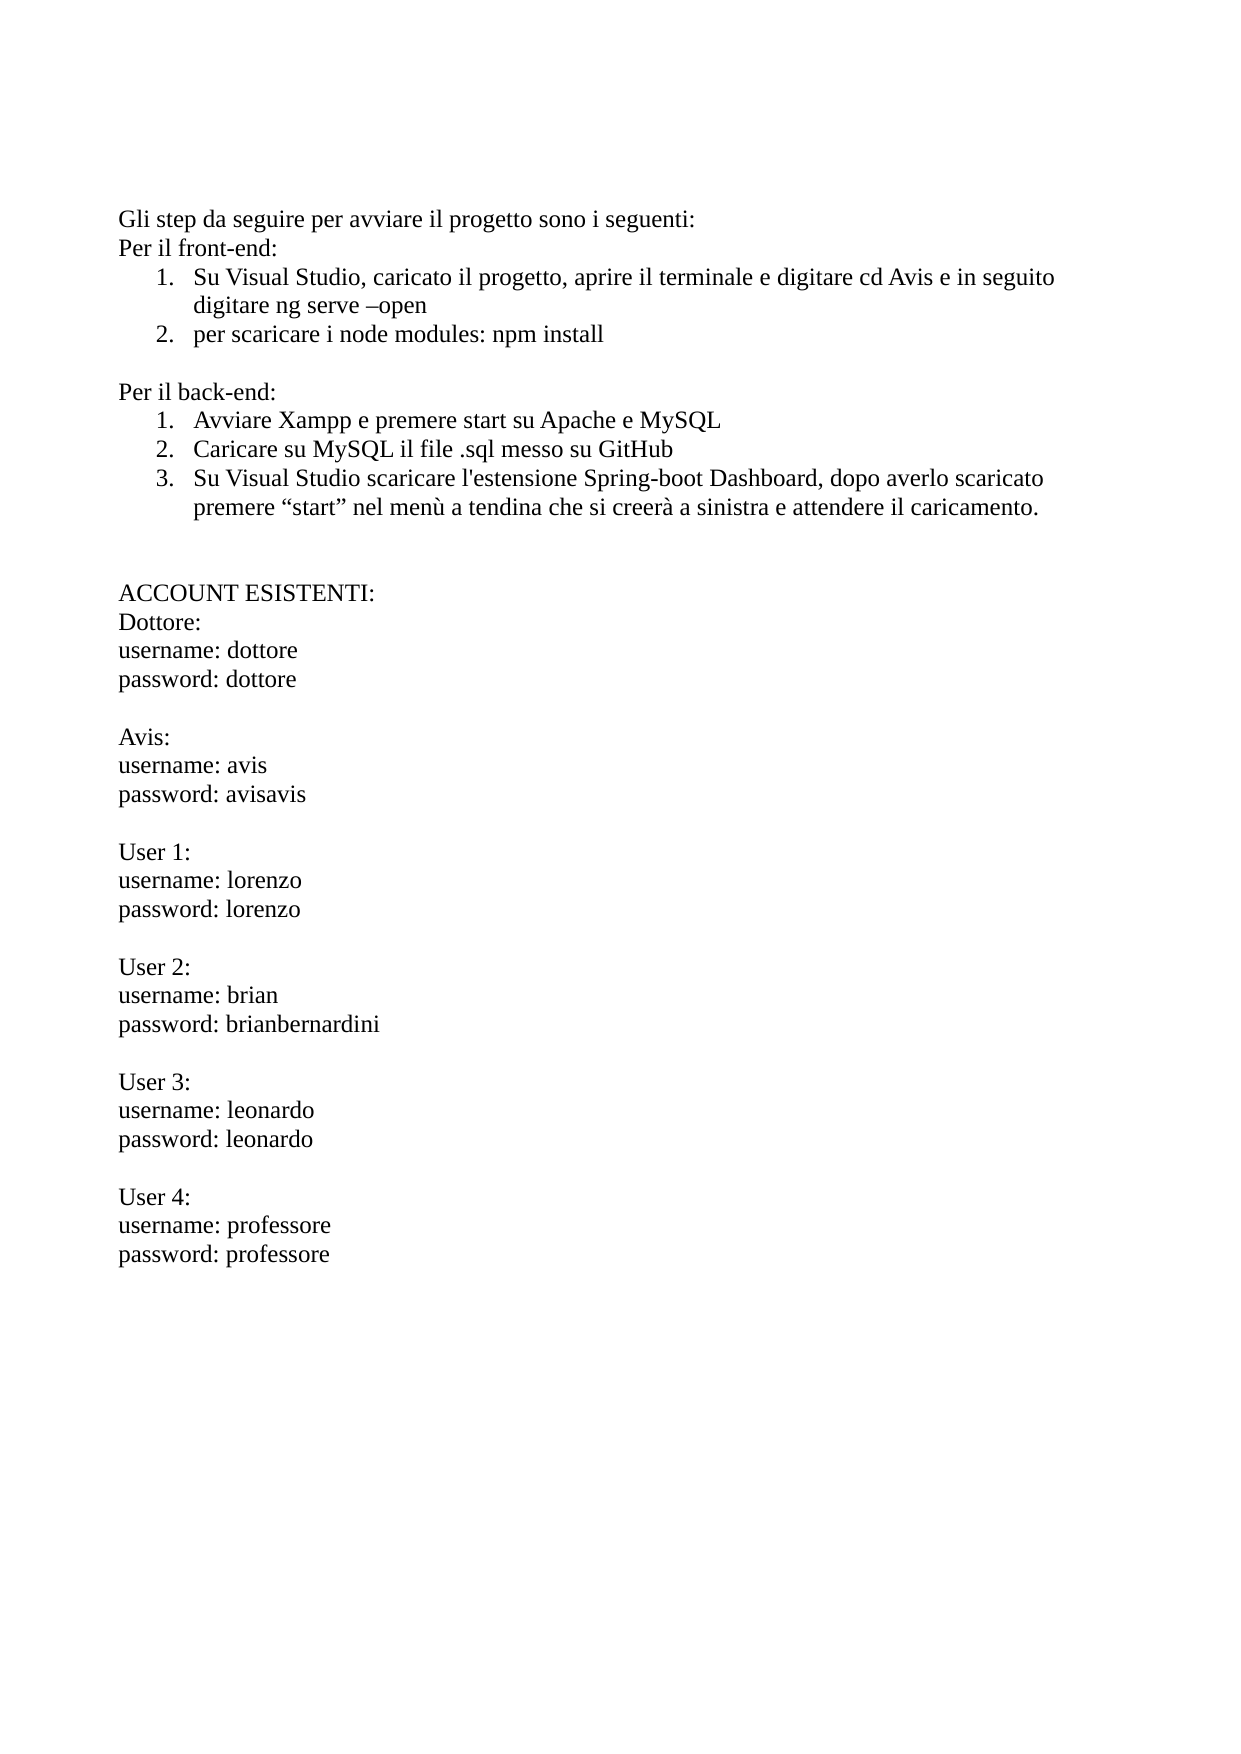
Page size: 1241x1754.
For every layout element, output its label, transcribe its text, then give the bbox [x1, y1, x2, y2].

text User 2: [118, 952, 1122, 981]
text Dottore: [118, 607, 1122, 636]
text password: lorenzo [118, 894, 1122, 923]
list Su Visual Studio scaricare l'estensione Spring-boot Dashboard, dopo averlo scaricato premere “start” nel menù a tendina che si creerà a sinistra e attendere il caricamento. [156, 463, 1122, 521]
text username: avis [118, 751, 1122, 779]
text password: leonardo [118, 1124, 1122, 1153]
text password: brianbernardini [118, 1009, 1122, 1038]
text password: dottore [118, 664, 1122, 693]
text Per il back-end: [118, 377, 1122, 406]
text User 4: [118, 1182, 1122, 1211]
text password: avisavis [118, 779, 1122, 808]
text username: leonardo [118, 1096, 1122, 1124]
text Gli step da seguire per avviare il progetto sono i seguenti: [118, 204, 1122, 233]
text username: brian [118, 981, 1122, 1009]
list per scaricare i node modules: npm install [156, 319, 1122, 348]
list Su Visual Studio, caricato il progetto, aprire il terminale e digitare cd Avis e in seguito digitare ng serve –open [156, 262, 1122, 319]
text User 3: [118, 1067, 1122, 1096]
text User 1: [118, 837, 1122, 866]
text ACCOUNT ESISTENTI: [118, 578, 1122, 607]
text password: professore [118, 1239, 1122, 1268]
list Avviare Xampp e premere start su Apache e MySQL [156, 406, 1122, 434]
text username: lorenzo [118, 866, 1122, 894]
text username: dottore [118, 636, 1122, 664]
list Caricare su MySQL il file .sql messo su GitHub [156, 434, 1122, 463]
text Avis: [118, 722, 1122, 751]
text username: professore [118, 1211, 1122, 1239]
text Per il front-end: [118, 233, 1122, 262]
